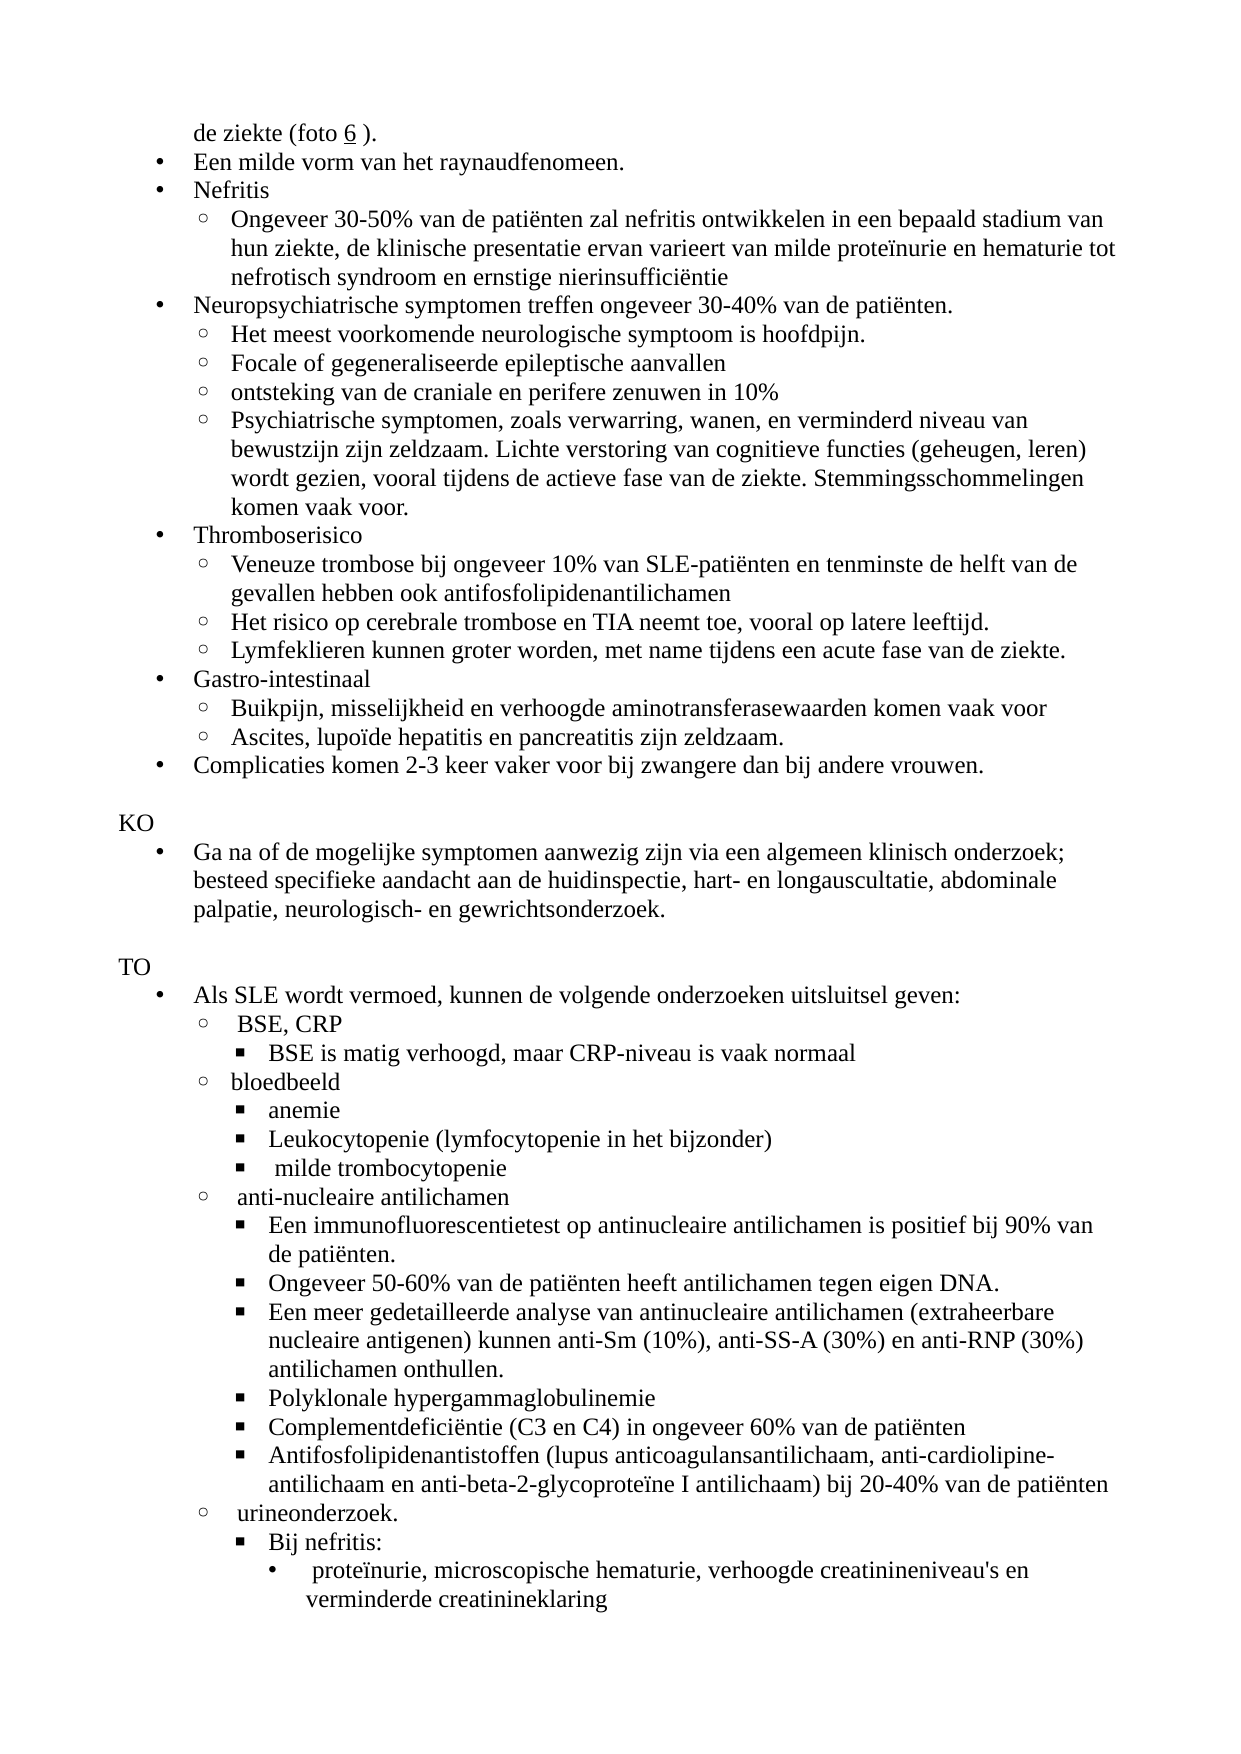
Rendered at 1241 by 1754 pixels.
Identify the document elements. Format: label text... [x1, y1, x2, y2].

list Het meest voorkomende neurologische symptoom is hoofdpijn. [193, 319, 1122, 348]
list Antifosfolipidenantistoffen (lupus anticoagulansantilichaam, anti-cardiolipine-antilichaam en anti-beta-2-glycoproteïne I antilichaam) bij 20-40% van de patiënten [231, 1441, 1122, 1498]
list Een milde vorm van het raynaudfenomeen. [156, 147, 1122, 176]
text KO [118, 808, 1122, 837]
list Ongeveer 50-60% van de patiënten heeft antilichamen tegen eigen DNA. [231, 1268, 1122, 1297]
text TO [118, 952, 1122, 981]
list BSE, CRP [193, 1009, 1122, 1038]
list Ga na of de mogelijke symptomen aanwezig zijn via een algemeen klinisch onderzoek; besteed specifieke aandacht aan de huidinspectie, hart- en longauscultatie, abdominale palpatie, neurologisch- en gewrichtsonderzoek. [156, 837, 1122, 923]
list milde trombocytopenie [231, 1153, 1122, 1182]
list Psychiatrische symptomen, zoals verwarring, wanen, en verminderd niveau van bewustzijn zijn zeldzaam. Lichte verstoring van cognitieve functies (geheugen, leren) wordt gezien, vooral tijdens de actieve fase van de ziekte. Stemmingsschommelingen komen vaak voor. [193, 406, 1122, 521]
list Polyklonale hypergammaglobulinemie [231, 1383, 1122, 1412]
list Een immunofluorescentietest op antinucleaire antilichamen is positief bij 90% van de patiënten. [231, 1211, 1122, 1268]
list Veneuze trombose bij ongeveer 10% van SLE-patiënten en tenminste de helft van de gevallen hebben ook antifosfolipidenantilichamen [193, 549, 1122, 607]
list Ongeveer 30-50% van de patiënten zal nefritis ontwikkelen in een bepaald stadium van hun ziekte, de klinische presentatie ervan varieert van milde proteïnurie en hematurie tot nefrotisch syndroom en ernstige nierinsufficiëntie [193, 204, 1122, 291]
list Als SLE wordt vermoed, kunnen de volgende onderzoeken uitsluitsel geven: [156, 981, 1122, 1009]
list Bij nefritis: [231, 1527, 1122, 1556]
list urineonderzoek. [193, 1498, 1122, 1527]
list Ascites, lupoïde hepatitis en pancreatitis zijn zeldzaam. [193, 722, 1122, 751]
list de ziekte (foto 6 ). [156, 118, 1122, 147]
list Focale of gegeneraliseerde epileptische aanvallen [193, 348, 1122, 377]
list Leukocytopenie (lymfocytopenie in het bijzonder) [231, 1124, 1122, 1153]
list bloedbeeld [193, 1067, 1122, 1096]
list Neuropsychiatrische symptomen treffen ongeveer 30-40% van de patiënten. [156, 291, 1122, 319]
list anemie [231, 1096, 1122, 1124]
list Lymfeklieren kunnen groter worden, met name tijdens een acute fase van de ziekte. [193, 636, 1122, 664]
list Complicaties komen 2-3 keer vaker voor bij zwangere dan bij andere vrouwen. [156, 751, 1122, 779]
list Nefritis [156, 176, 1122, 204]
list Complementdeficiëntie (C3 en C4) in ongeveer 60% van de patiënten [231, 1412, 1122, 1441]
list Gastro-intestinaal [156, 664, 1122, 693]
list Het risico op cerebrale trombose en TIA neemt toe, vooral op latere leeftijd. [193, 607, 1122, 636]
list BSE is matig verhoogd, maar CRP-niveau is vaak normaal [231, 1038, 1122, 1067]
list proteïnurie, microscopische hematurie, verhoogde creatinineniveau's en verminderde creatinineklaring [268, 1556, 1122, 1613]
list anti-nucleaire antilichamen [193, 1182, 1122, 1211]
list Buikpijn, misselijkheid en verhoogde aminotransferasewaarden komen vaak voor [193, 693, 1122, 722]
list Een meer gedetailleerde analyse van antinucleaire antilichamen (extraheerbare nucleaire antigenen) kunnen anti-Sm (10%), anti-SS-A (30%) en anti-RNP (30%) antilichamen onthullen. [231, 1297, 1122, 1383]
list ontsteking van de craniale en perifere zenuwen in 10% [193, 377, 1122, 406]
list Thromboserisico [156, 521, 1122, 549]
